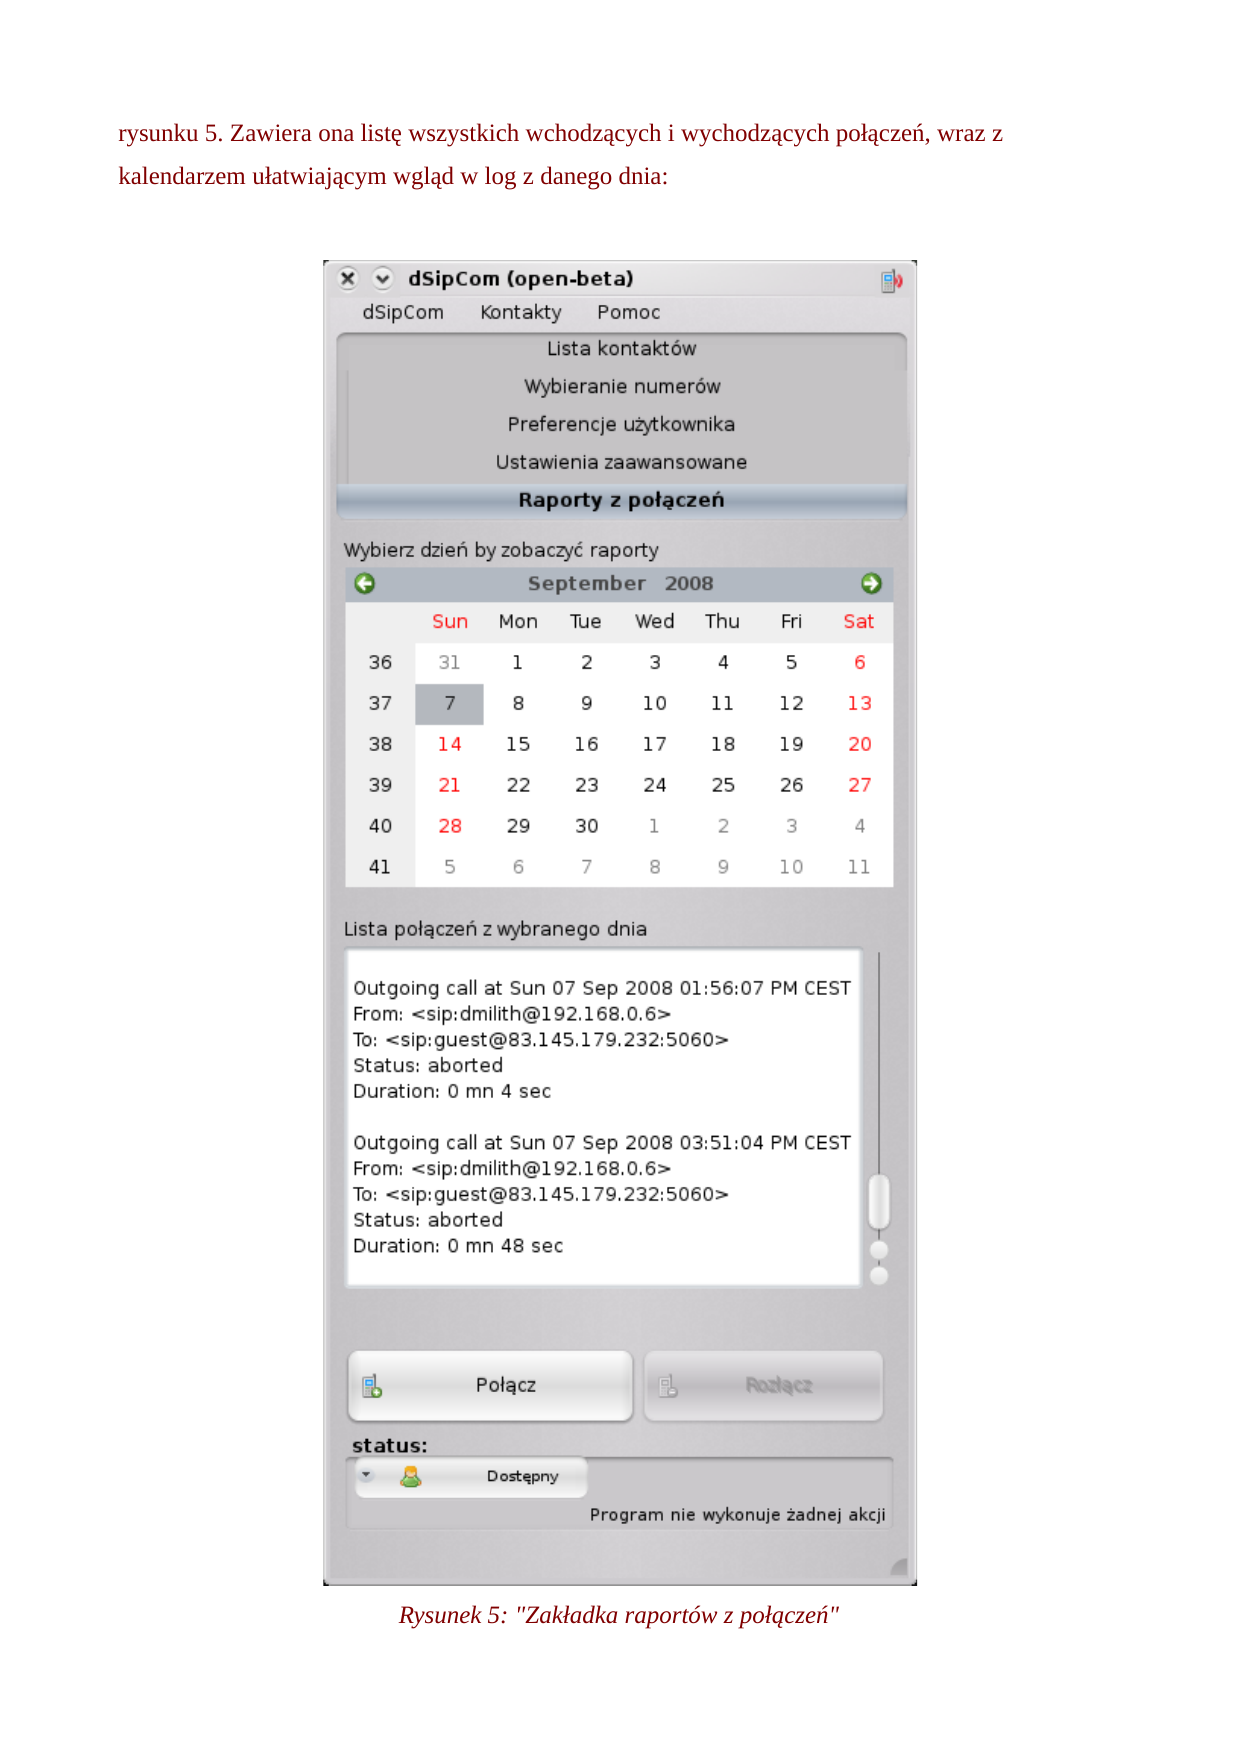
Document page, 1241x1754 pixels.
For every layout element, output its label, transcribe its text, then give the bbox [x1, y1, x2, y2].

picture [323, 260, 918, 1586]
text Rysunek 5: "Zakładka raportów z połączeń" [323, 1586, 917, 1629]
text rysunku 5. Zawiera ona listę wszystkich wchodzących i wychodzących połączeń, wraz z kalendarzem ułatwiającym wgląd w log z danego dnia: [118, 118, 1122, 190]
